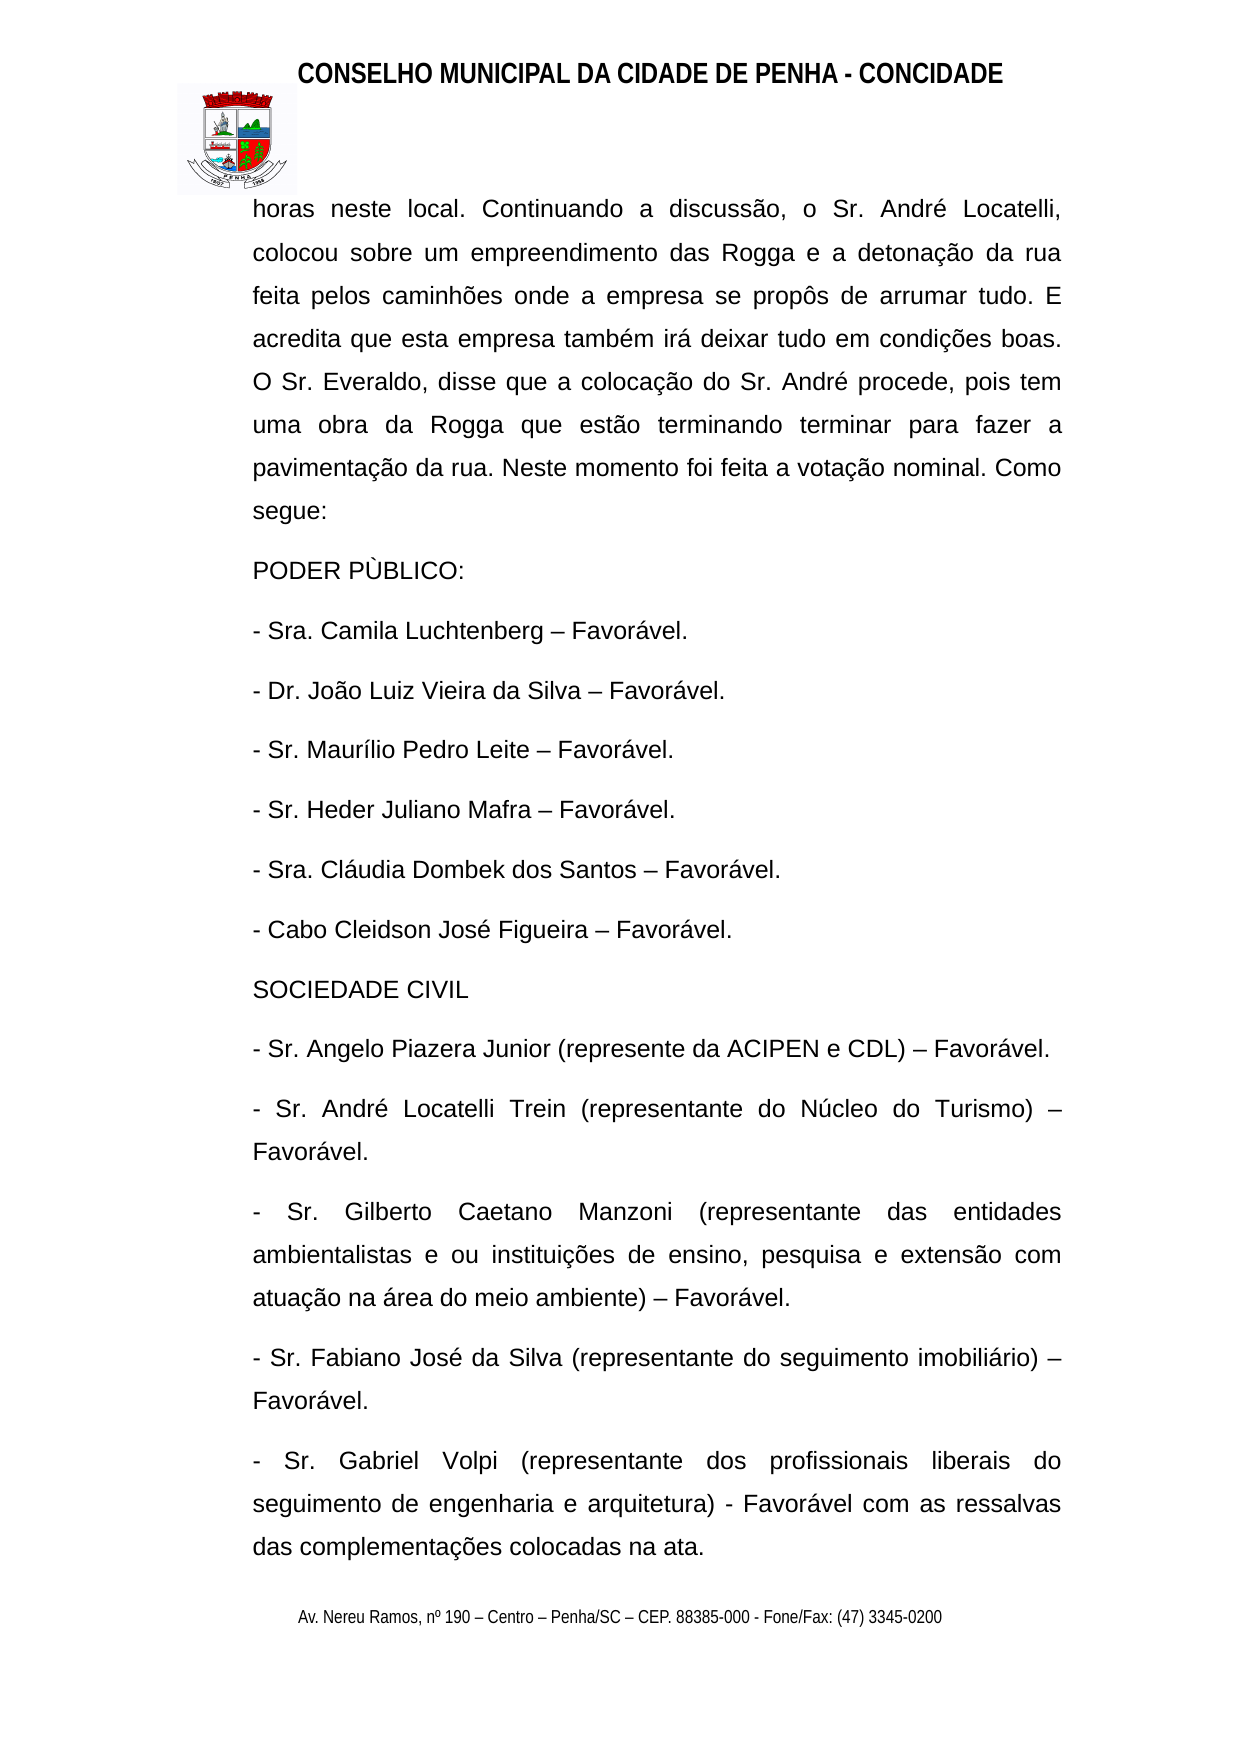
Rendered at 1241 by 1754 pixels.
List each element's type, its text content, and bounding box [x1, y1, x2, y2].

list - Sr. Angelo Piazera Junior (represente da ACIPEN e CDL) – Favorável. [252, 1034, 1063, 1063]
list - Sr. Gilberto Caetano Manzoni (representante das entidades ambientalistas e ou instituições de ensino, pesquisa e extensão com atuação na área do meio ambiente) – Favorável. [252, 1197, 1063, 1312]
list - Sr. Heder Juliano Mafra – Favorável. [252, 795, 1063, 824]
list - Sr. André Locatelli Trein (representante do Núcleo do Turismo) – Favorável. [252, 1094, 1063, 1166]
list - Dr. João Luiz Vieira da Silva – Favorável. [252, 676, 1063, 704]
list - Sr. Maurílio Pedro Leite – Favorável. [252, 736, 1063, 764]
list - Sr. Gabriel Volpi (representante dos profissionais liberais do seguimento de engenharia e arquitetura) - Favorável com as ressalvas das complementações colocadas na ata. [252, 1446, 1063, 1561]
list - Sra. Camila Luchtenberg – Favorável. [252, 616, 1063, 645]
list SOCIEDADE CIVIL [252, 975, 1063, 1003]
list - Sra. Cláudia Dombek dos Santos – Favorável. [252, 855, 1063, 884]
list horas neste local. Continuando a discussão, o Sr. André Locatelli, colocou sobre um empreendimento das Rogga e a detonação da rua feita pelos caminhões onde a empresa se propôs de arrumar tudo. E acredita que esta empresa também irá deixar tudo em condições boas. O Sr. Everaldo, disse que a colocação do Sr. André procede, pois tem uma obra da Rogga que estão terminando terminar para fazer a pavimentação da rua. Neste momento foi feita a votação nominal. Como segue: [252, 194, 1063, 525]
list - Cabo Cleidson José Figueira – Favorável. [252, 915, 1063, 944]
list PODER PÙBLICO: [252, 556, 1063, 585]
list - Sr. Fabiano José da Silva (representante do seguimento imobiliário) – Favorável. [252, 1343, 1063, 1415]
